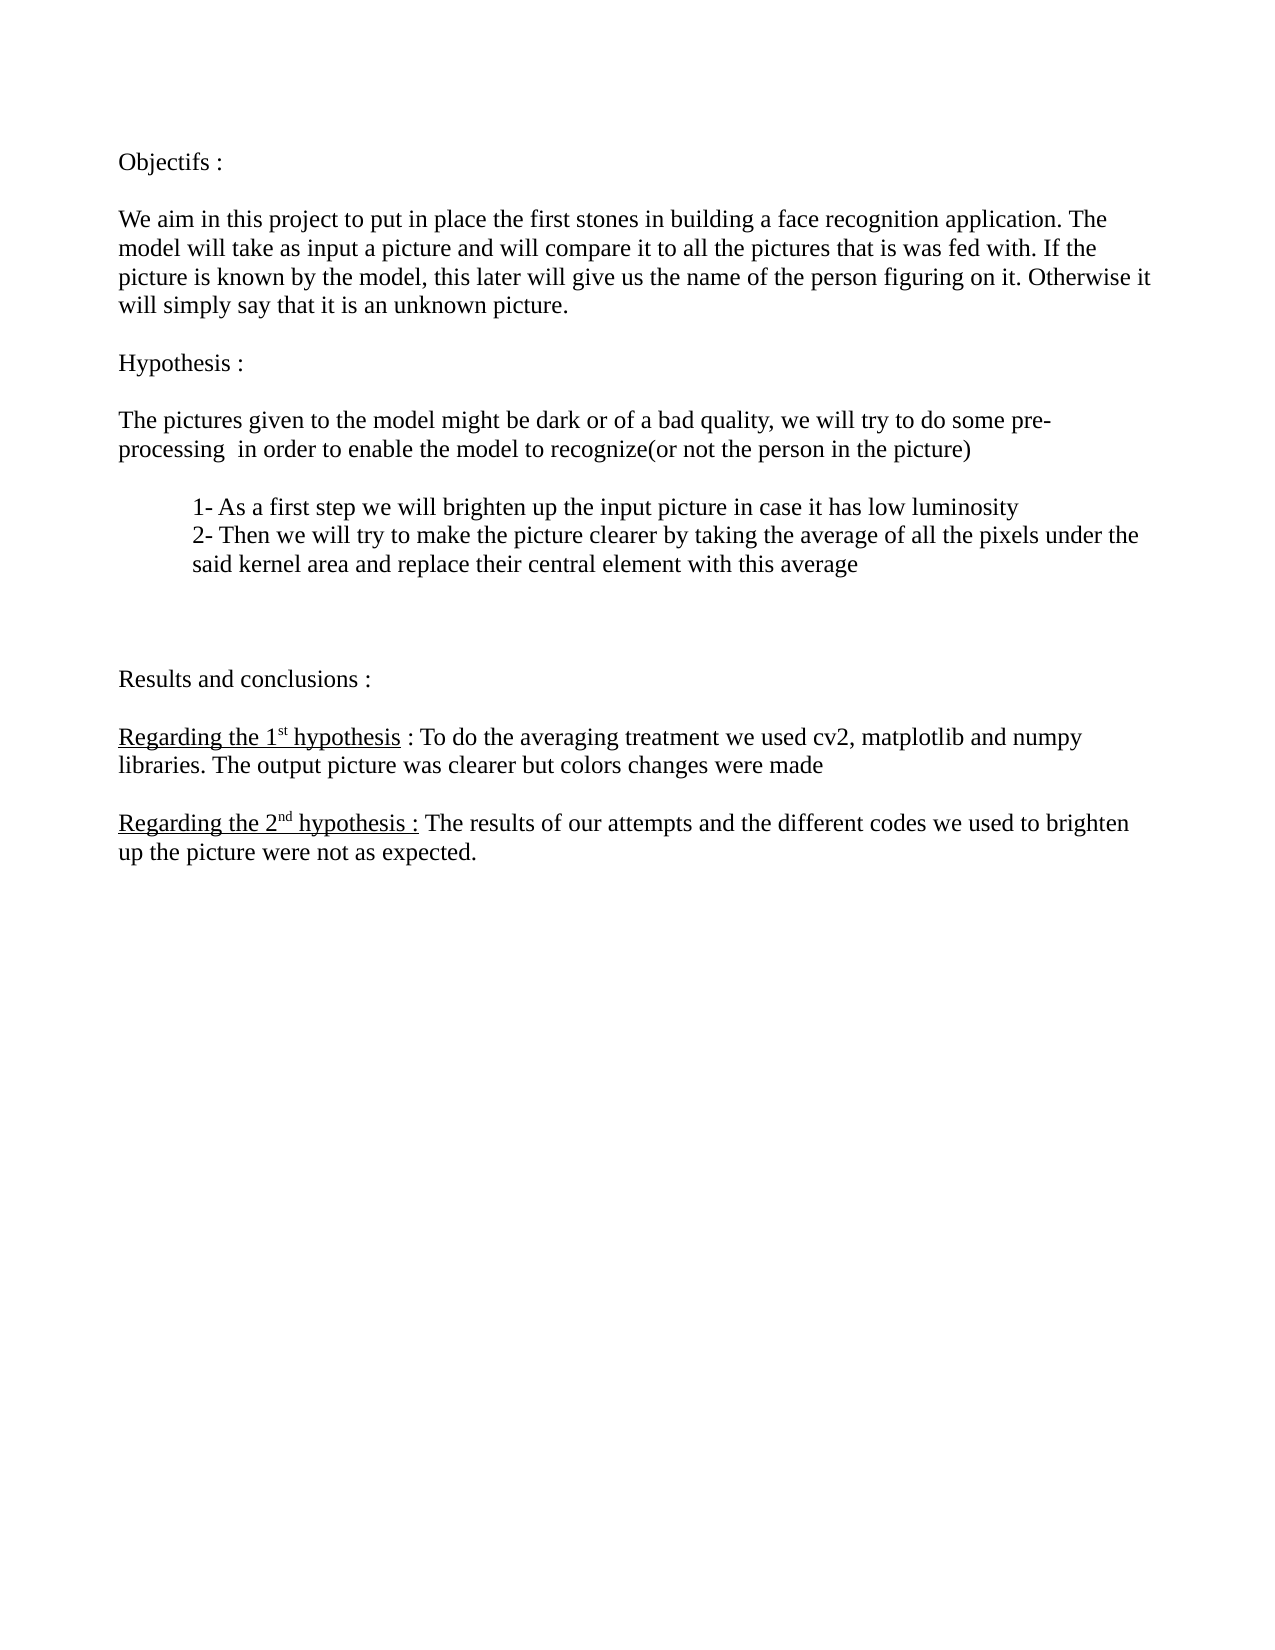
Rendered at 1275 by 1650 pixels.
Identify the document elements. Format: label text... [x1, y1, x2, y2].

text Results and conclusions : [118, 664, 1157, 693]
text The pictures given to the model might be dark or of a bad quality, we will try to do some pre-processing in order to enable the model to recognize(or not the person in the picture) [118, 406, 1157, 463]
text Objectifs : [118, 147, 1157, 176]
text 1- As a first step we will brighten up the input picture in case it has low luminosity [118, 492, 1157, 521]
text Regarding the 2nd hypothesis : The results of our attempts and the different codes we used to brighten up the picture were not as expected. [118, 808, 1157, 866]
text Hypothesis : [118, 348, 1157, 377]
text We aim in this project to put in place the first stones in building a face recognition application. The model will take as input a picture and will compare it to all the pictures that is was fed with. If the picture is known by the model, this later will give us the name of the person figuring on it. Otherwise it will simply say that it is an unknown picture. [118, 204, 1157, 319]
text 2- Then we will try to make the picture clearer by taking the average of all the pixels under the said kernel area and replace their central element with this average [118, 521, 1157, 578]
text Regarding the 1st hypothesis : To do the averaging treatment we used cv2, matplotlib and numpy libraries. The output picture was clearer but colors changes were made [118, 722, 1157, 779]
